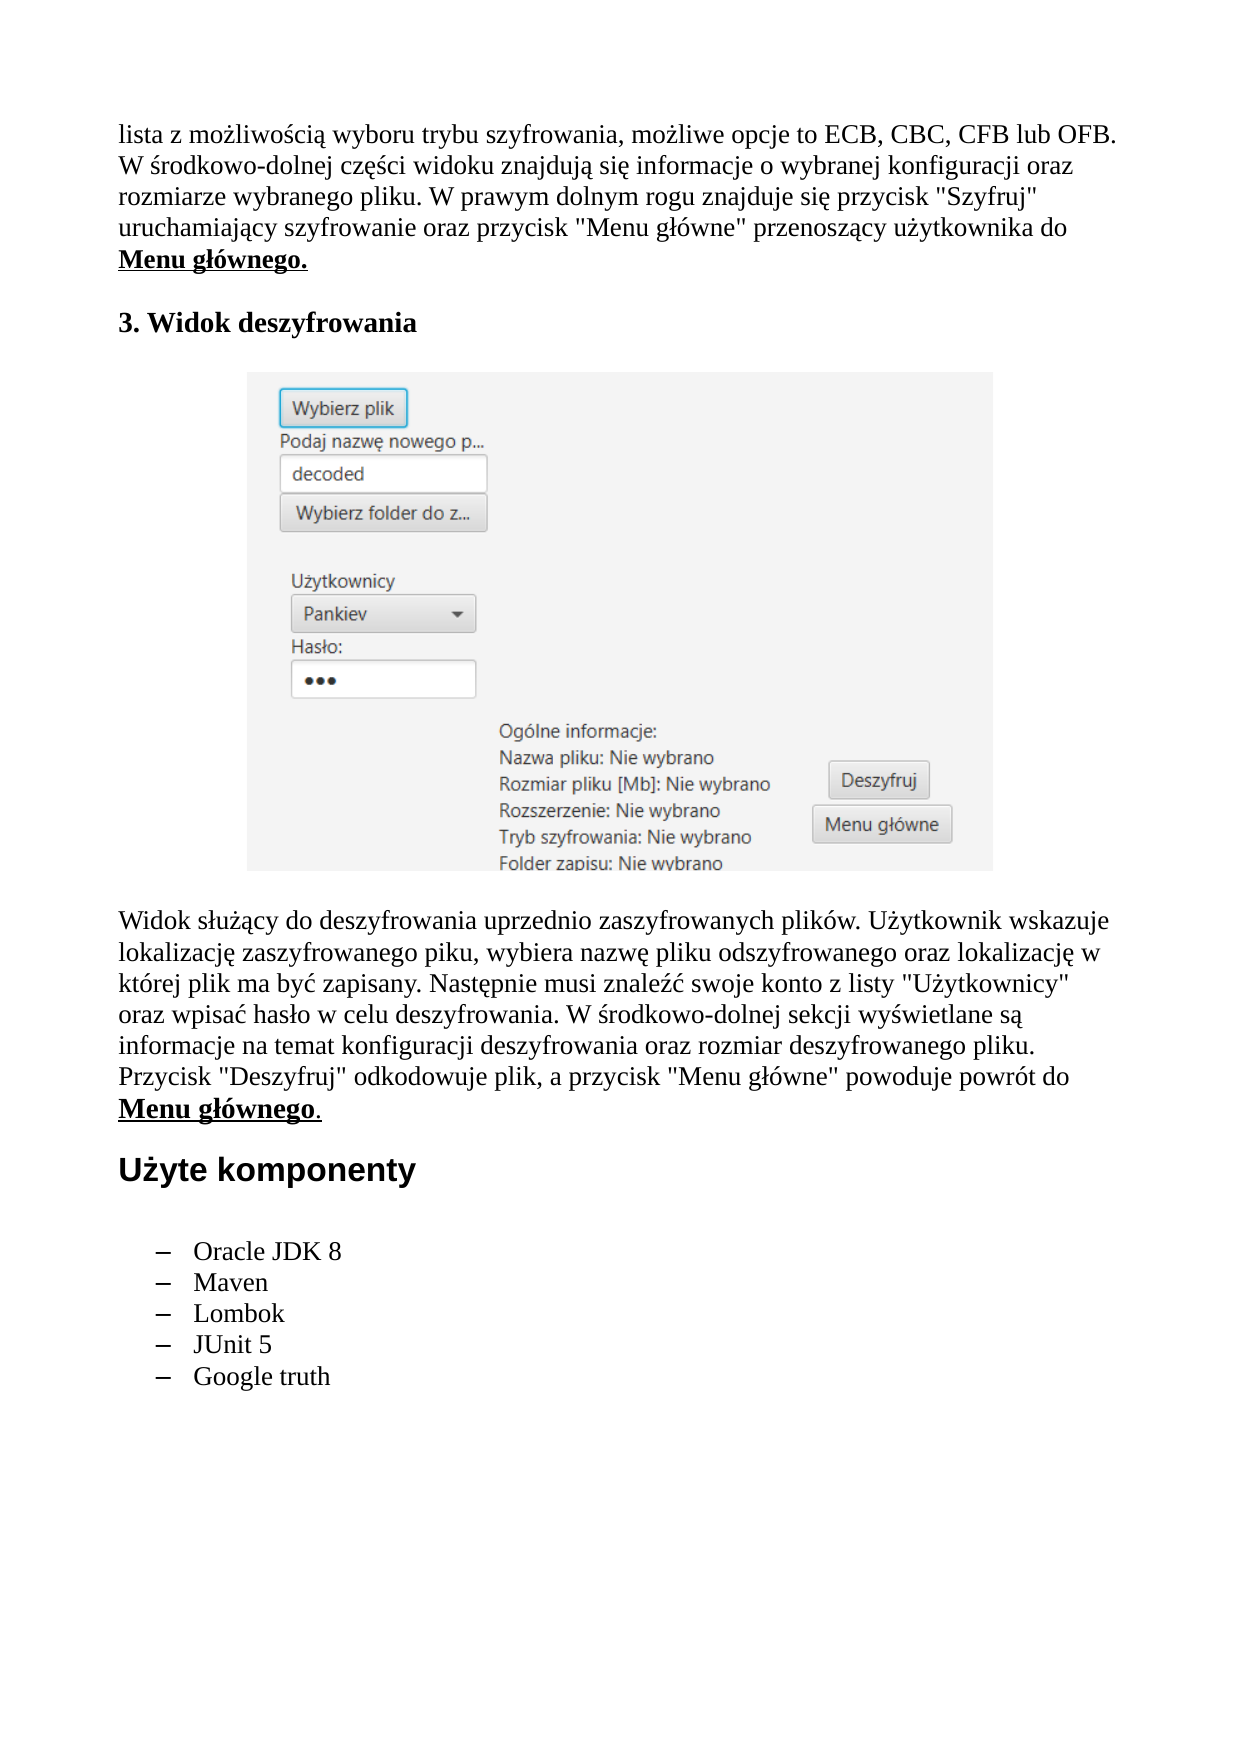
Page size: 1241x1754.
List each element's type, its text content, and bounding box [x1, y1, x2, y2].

text Widok służący do deszyfrowania uprzednio zaszyfrowanych plików. Użytkownik wskazuje lokalizację zaszyfrowanego piku, wybiera nazwę pliku odszyfrowanego oraz lokalizację w której plik ma być zapisany. Następnie musi znaleźć swoje konto z listy "Użytkownicy" oraz wpisać hasło w celu deszyfrowania. W środkowo-dolnej sekcji wyświetlane są informacje na temat konfiguracji deszyfrowania oraz rozmiar deszyfrowanego pliku. Przycisk "Deszyfruj" odkodowuje plik, a przycisk "Menu główne" powoduje powrót do [118, 904, 1122, 1091]
list JUnit 5 [156, 1328, 1122, 1359]
text lista z możliwością wyboru trybu szyfrowania, możliwe opcje to ECB, CBC, CFB lub OFB. [118, 118, 1122, 149]
list Maven [156, 1266, 1122, 1297]
list Google truth [156, 1359, 1122, 1391]
list Lombok [156, 1297, 1122, 1328]
text Menu głównego. [118, 1091, 1122, 1125]
list Oracle JDK 8 [156, 1234, 1122, 1266]
subtitle Użyte komponenty [118, 1150, 1122, 1188]
text W środkowo-dolnej części widoku znajdują się informacje o wybranej konfiguracji oraz rozmiarze wybranego pliku. W prawym dolnym rogu znajduje się przycisk "Szyfruj" uruchamiający szyfrowanie oraz przycisk "Menu główne" przenoszący użytkownika do Menu głównego. 3. Widok deszyfrowania [118, 149, 1122, 338]
